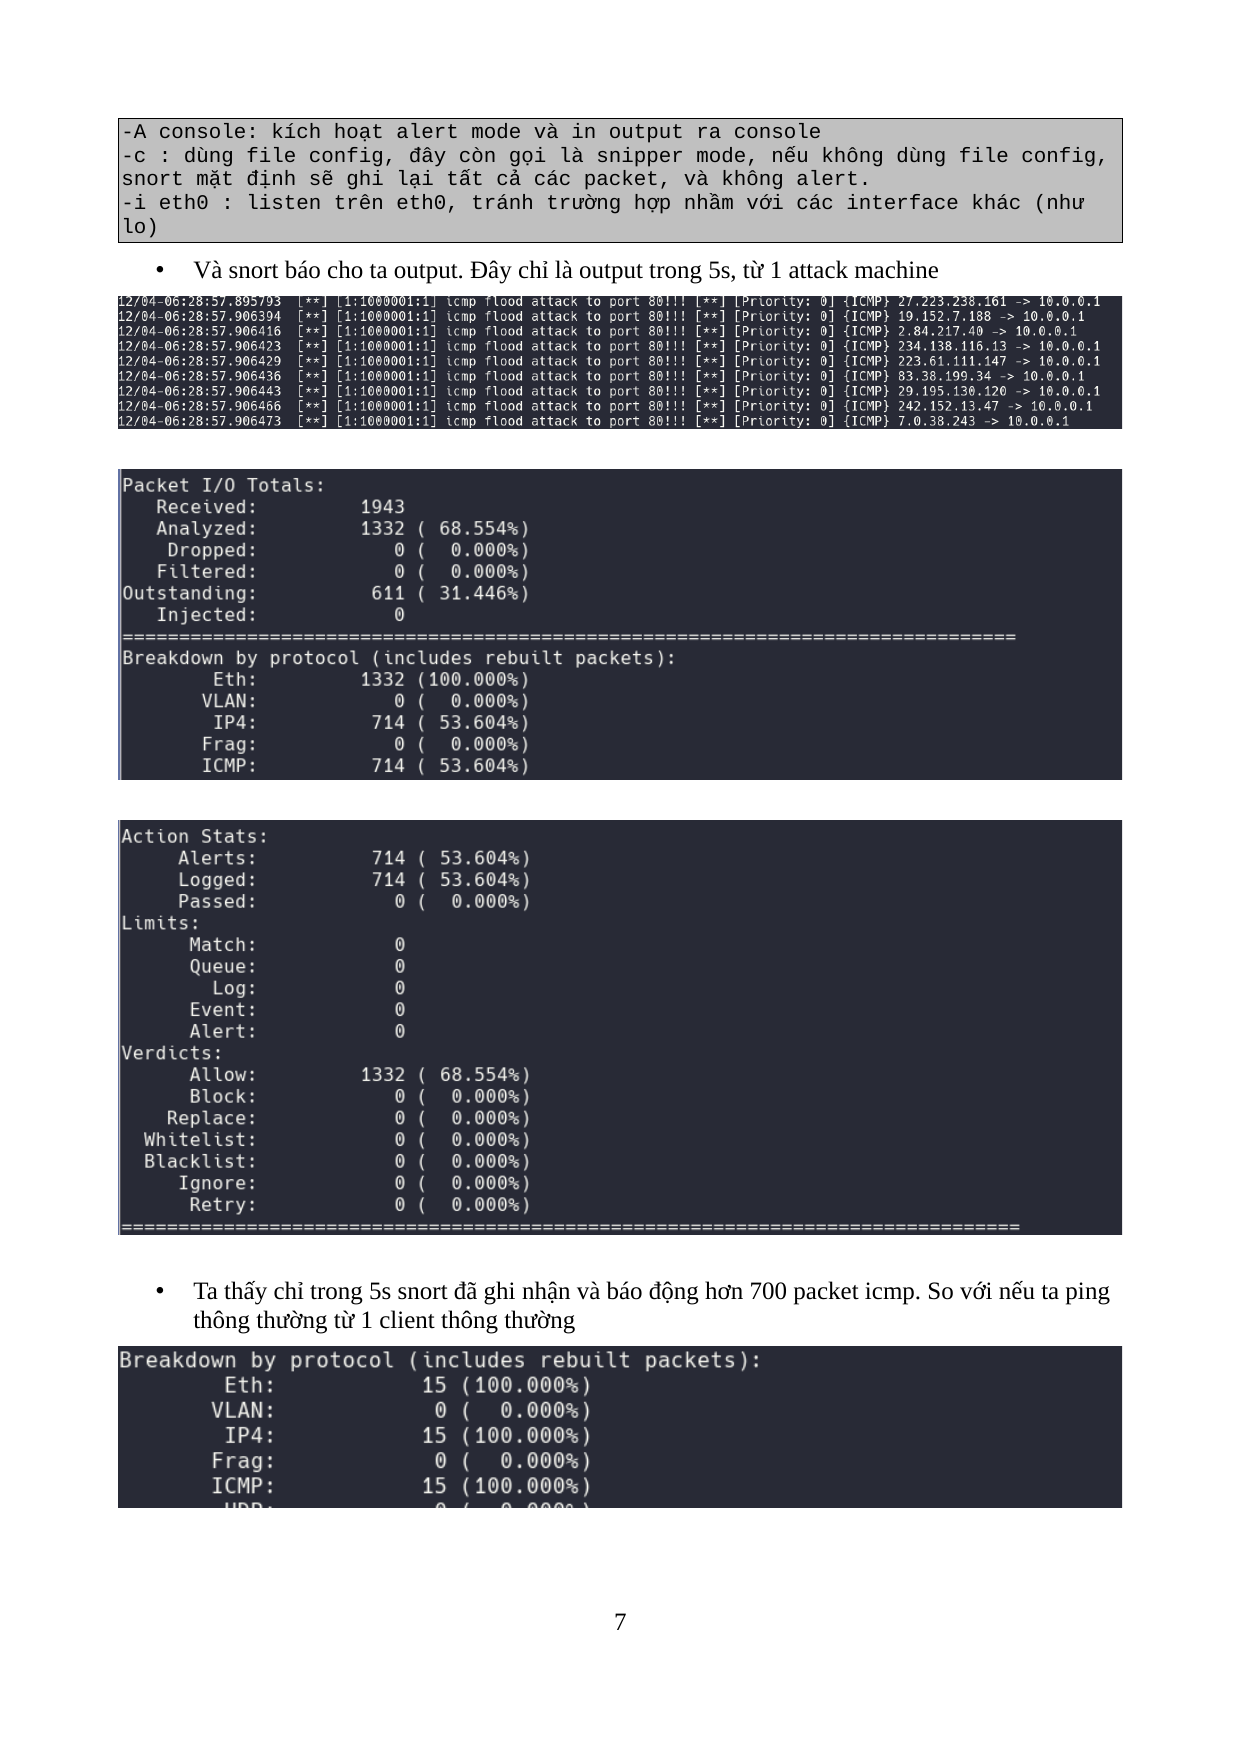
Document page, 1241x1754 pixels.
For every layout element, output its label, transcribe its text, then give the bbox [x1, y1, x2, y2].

text -c : dùng file config, đây còn gọi là snipper mode, nếu không dùng file config, snort mặt định sẽ ghi lại tất cả các packet, và không alert. [119, 142, 1122, 189]
list Và snort báo cho ta output. Đây chỉ là output trong 5s, từ 1 attack machine [156, 255, 1122, 283]
text -A console: kích hoạt alert mode và in output ra console [119, 119, 1122, 142]
list Ta thấy chỉ trong 5s snort đã ghi nhận và báo động hơn 700 packet icmp. So với nếu ta ping thông thường từ 1 client thông thường [156, 1276, 1122, 1333]
text -i eth0 : listen trên eth0, tránh trường hợp nhầm với các interface khác (như lo) [119, 189, 1122, 242]
